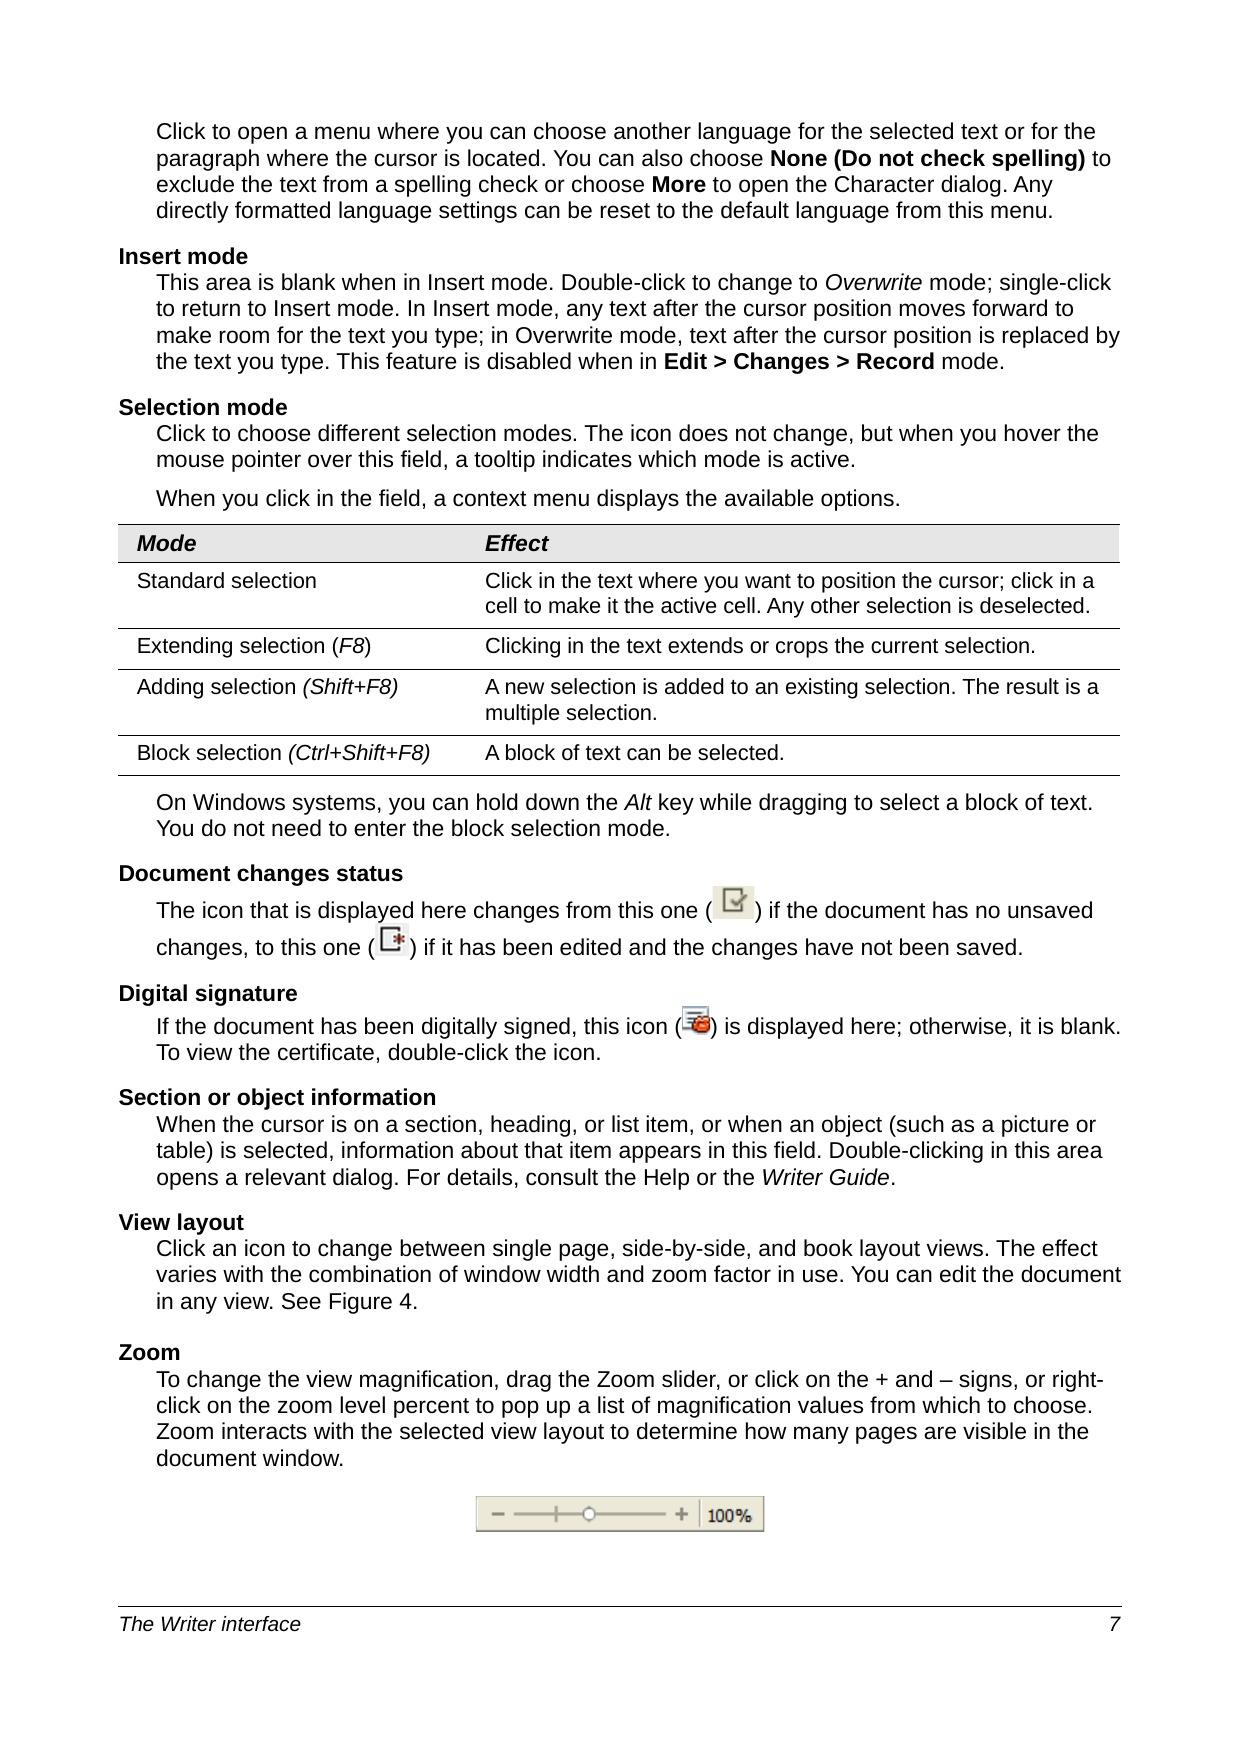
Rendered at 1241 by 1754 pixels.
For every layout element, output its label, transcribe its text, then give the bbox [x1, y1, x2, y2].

table_header Mode [118, 525, 467, 562]
table_cell Adding selection (Shift+F8) [118, 670, 467, 734]
text The icon that is displayed here changes from this one () if the document has no unsaved changes, to this one () if it has been edited and the changes have not been saved. [156, 886, 1122, 961]
text If the document has been digitally signed, this icon () is displayed here; otherwise, it is blank. To view the certificate, double-click the icon. [156, 1006, 1122, 1065]
text Click to open a menu where you can choose another language for the selected text or for the paragraph where the cursor is located. You can also choose None (Do not check spelling) to exclude the text from a spelling check or choose More to open the Character dialog. Any directly formatted language settings can be reset to the default language from this menu. [156, 118, 1122, 224]
text Click an icon to change between single page, side-by-side, and book layout views. The effect varies with the combination of window width and zoom factor in use. You can edit the document in any view. See Figure 4. [156, 1235, 1122, 1314]
text Click to choose different selection modes. The icon does not change, but when you hover the mouse pointer over this field, a tooltip indicates which mode is active. [156, 420, 1122, 472]
picture [712, 886, 755, 919]
table_cell Extending selection (F8) [118, 629, 467, 668]
table_cell A block of text can be selected. [467, 736, 1119, 775]
picture [475, 1496, 765, 1532]
text Selection mode [118, 393, 1122, 420]
text Zoom [118, 1339, 1122, 1366]
table_header Effect [467, 525, 1119, 562]
table_cell Standard selection [118, 563, 467, 628]
table_cell A new selection is added to an existing selection. The result is a multiple selection. [467, 670, 1119, 734]
text Document changes status [118, 860, 1122, 886]
text Insert mode [118, 243, 1122, 269]
text View layout [118, 1209, 1122, 1235]
picture [682, 1006, 711, 1035]
table_cell Clicking in the text extends or crops the current selection. [467, 629, 1119, 668]
picture [375, 923, 410, 956]
table_cell Click in the text where you want to position the cursor; click in a cell to make it the active cell. Any other selection is deselected. [467, 563, 1119, 628]
text Digital signature [118, 979, 1122, 1006]
text When you click in the field, a context menu displays the available options. [156, 485, 1122, 511]
text On Windows systems, you can hold down the Alt key while dragging to select a block of text. You do not need to enter the block selection mode. [156, 788, 1122, 841]
text Section or object information [118, 1084, 1122, 1111]
text This area is blank when in Insert mode. Double-click to change to Overwrite mode; single-click to return to Insert mode. In Insert mode, any text after the cursor position moves forward to make room for the text you type; in Overwrite mode, text after the cursor position is replaced by the text you type. This feature is disabled when in Edit > Changes > Record mode. [156, 269, 1122, 374]
text To change the view magnification, drag the Zoom slider, or click on the + and – signs, or right-click on the zoom level percent to pop up a list of magnification values from which to choose. Zoom interacts with the selected view layout to determine how many pages are visible in the document window. [156, 1366, 1122, 1471]
text When the cursor is on a section, heading, or list item, or when an object (such as a picture or table) is selected, information about that item appears in this field. Double-clicking in this area opens a relevant dialog. For details, consult the Help or the Writer Guide. [156, 1111, 1134, 1190]
table_cell Block selection (Ctrl+Shift+F8) [118, 736, 467, 775]
